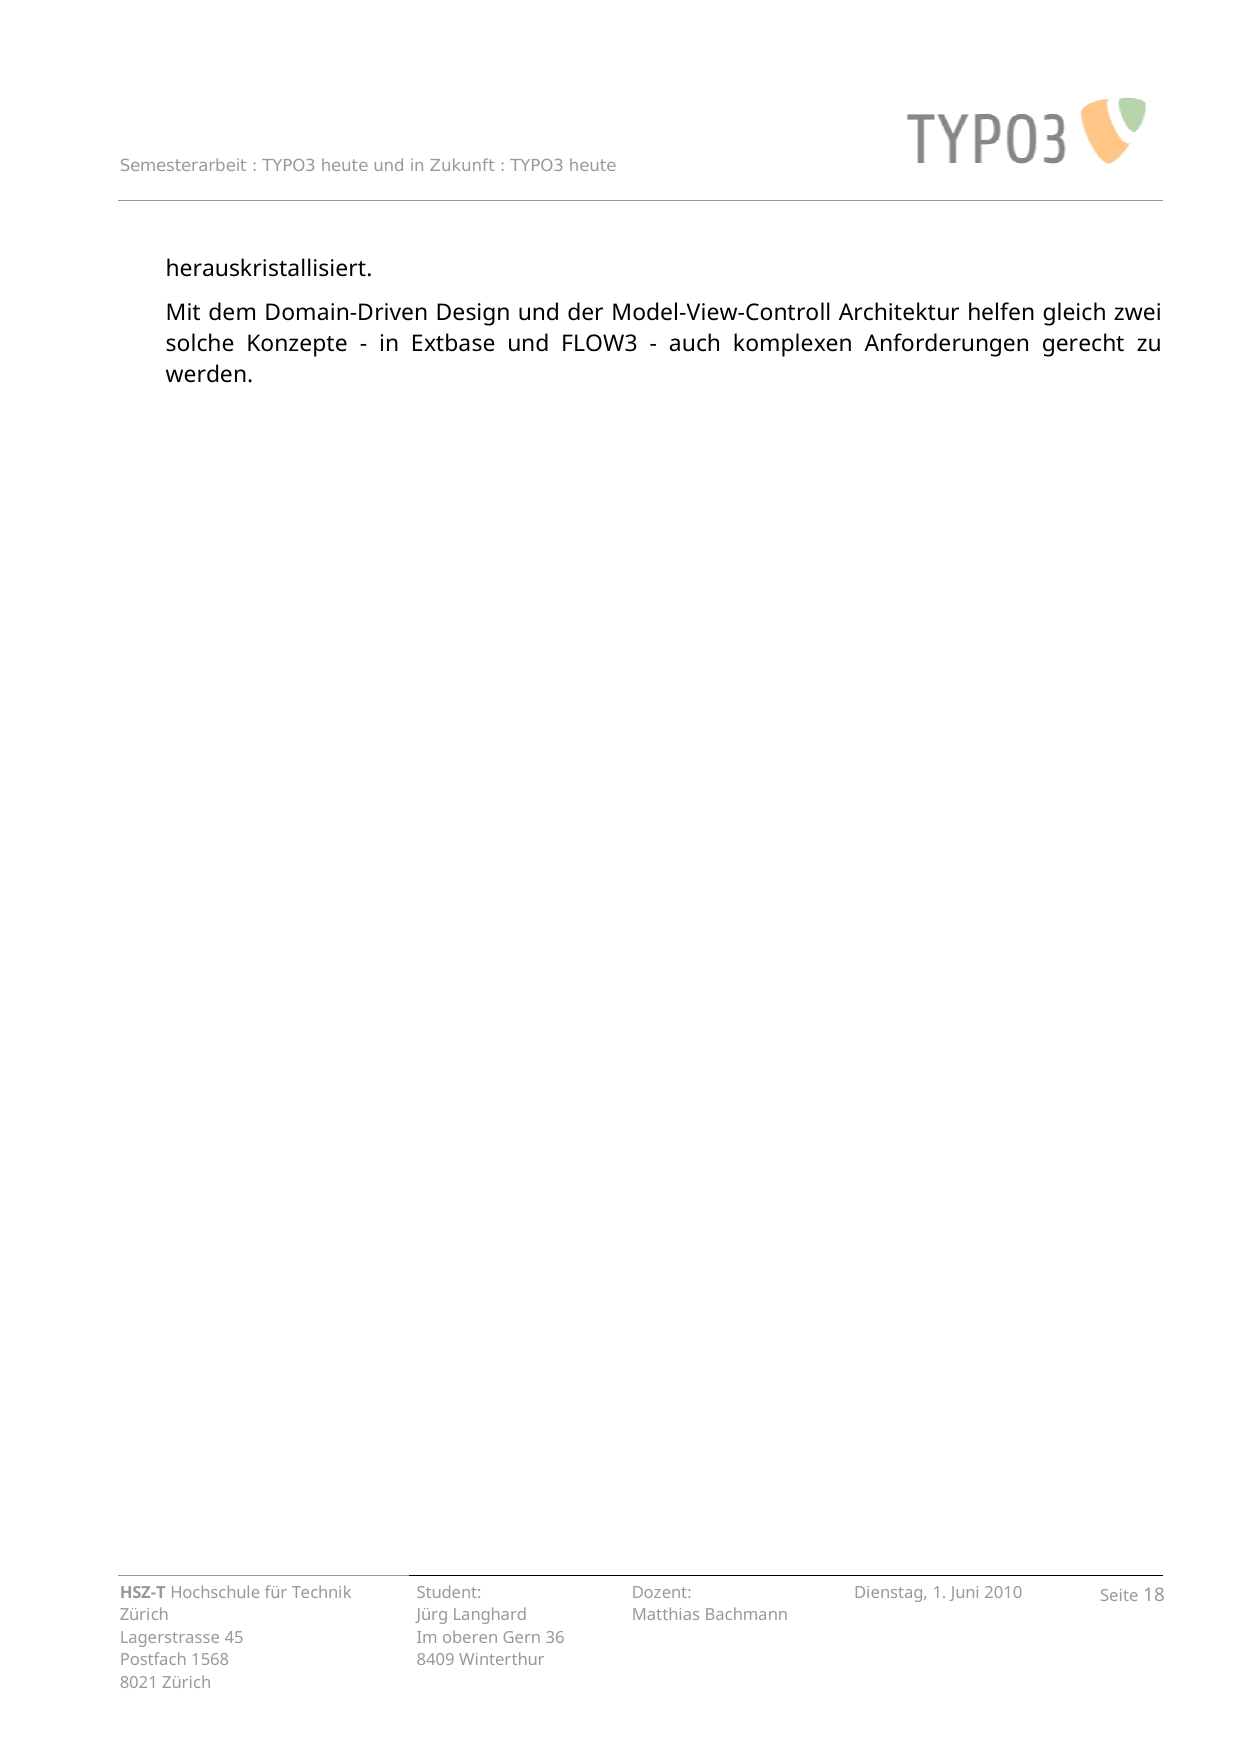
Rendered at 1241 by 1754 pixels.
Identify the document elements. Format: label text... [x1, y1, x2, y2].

text herauskristallisiert. [165, 252, 1163, 283]
picture [870, 65, 1149, 195]
text Mit dem Domain-Driven Design und der Model-View-Controll Architektur helfen gleich zwei solche Konzepte - in Extbase und FLOW3 - auch komplexen Anforderungen gerecht zu werden. [165, 296, 1163, 389]
